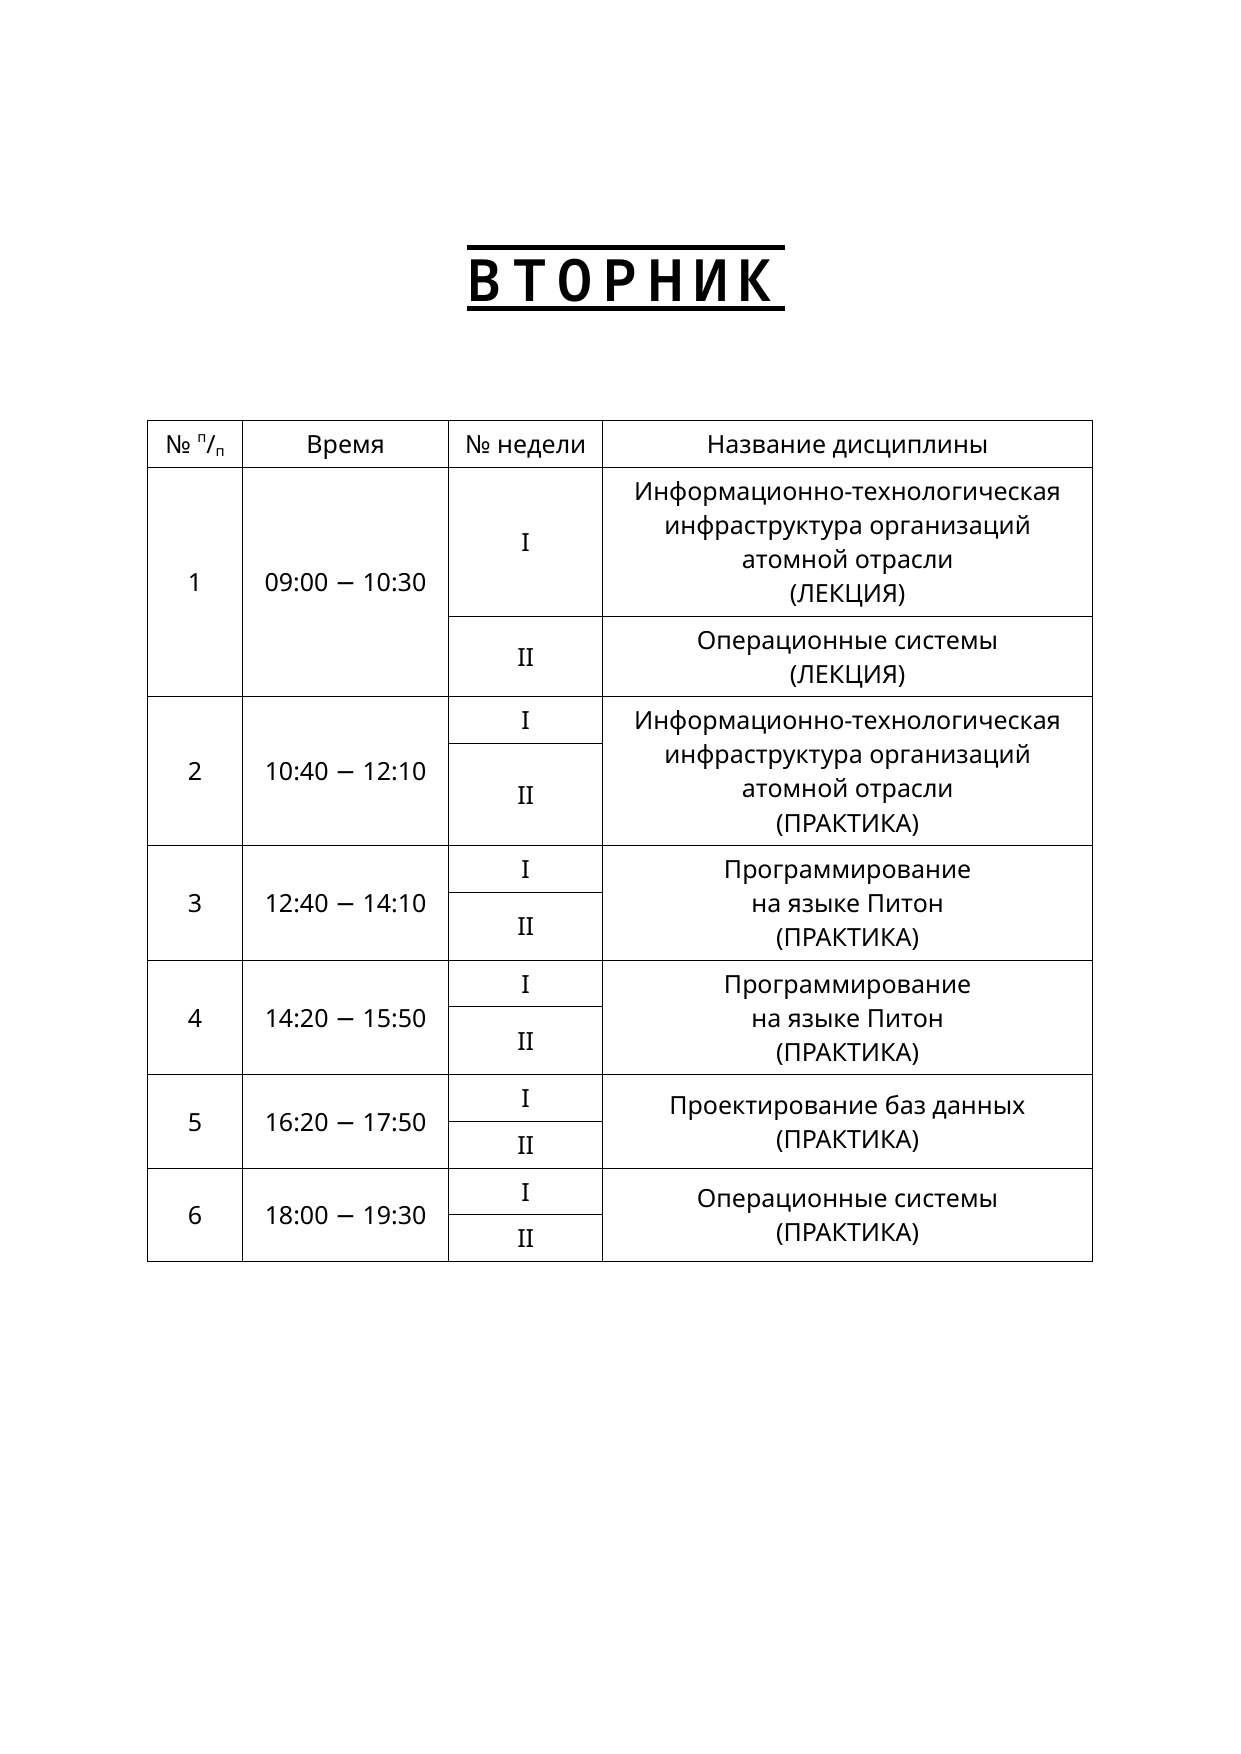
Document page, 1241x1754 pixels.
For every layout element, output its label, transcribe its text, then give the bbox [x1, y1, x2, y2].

table_cell I [449, 468, 602, 616]
table_cell I [449, 1169, 602, 1214]
table_cell 12:40 − 14:10 [243, 846, 448, 960]
table_header Название дисциплины [603, 421, 1092, 467]
table_cell 10:40 − 12:10 [243, 697, 448, 845]
table_cell Проектирование баз данных (ПРАКТИКА) [603, 1075, 1092, 1167]
table_cell II [449, 893, 602, 960]
table_cell I [449, 961, 602, 1006]
table_cell 14:20 − 15:50 [243, 961, 448, 1074]
table_cell II [449, 1215, 602, 1261]
table_cell Операционные системы (ЛЕКЦИЯ) [603, 617, 1092, 696]
table_cell II [449, 744, 602, 845]
table_cell Информационно-технологическая инфраструктура организаций атомной отрасли (ЛЕКЦИЯ) [603, 468, 1092, 616]
table_cell Программирование на языке Питон (ПРАКТИКА) [603, 961, 1092, 1074]
title ВТОРНИК [118, 236, 1122, 322]
table_cell 1 [148, 468, 242, 696]
table_cell I [449, 1075, 602, 1121]
table_cell II [449, 1007, 602, 1074]
table_cell 4 [148, 961, 242, 1074]
table_cell I [449, 846, 602, 892]
table_cell 5 [148, 1075, 242, 1167]
table_header № недели [449, 421, 602, 467]
table_cell 2 [148, 697, 242, 845]
table_cell II [449, 617, 602, 696]
table_cell II [449, 1122, 602, 1167]
table_cell 09:00 − 10:30 [243, 468, 448, 696]
table_header Время [243, 421, 448, 467]
table_cell 16:20 − 17:50 [243, 1075, 448, 1167]
table_cell Операционные системы (ПРАКТИКА) [603, 1169, 1092, 1261]
table_cell Программирование на языке Питон (ПРАКТИКА) [603, 846, 1092, 960]
table_cell 3 [148, 846, 242, 960]
table_cell 6 [148, 1169, 242, 1261]
table_header № п/п [148, 421, 242, 467]
table_cell I [449, 697, 602, 743]
table_cell Информационно-технологическая инфраструктура организаций атомной отрасли (ПРАКТИКА) [603, 697, 1092, 845]
table_cell 18:00 − 19:30 [243, 1169, 448, 1261]
